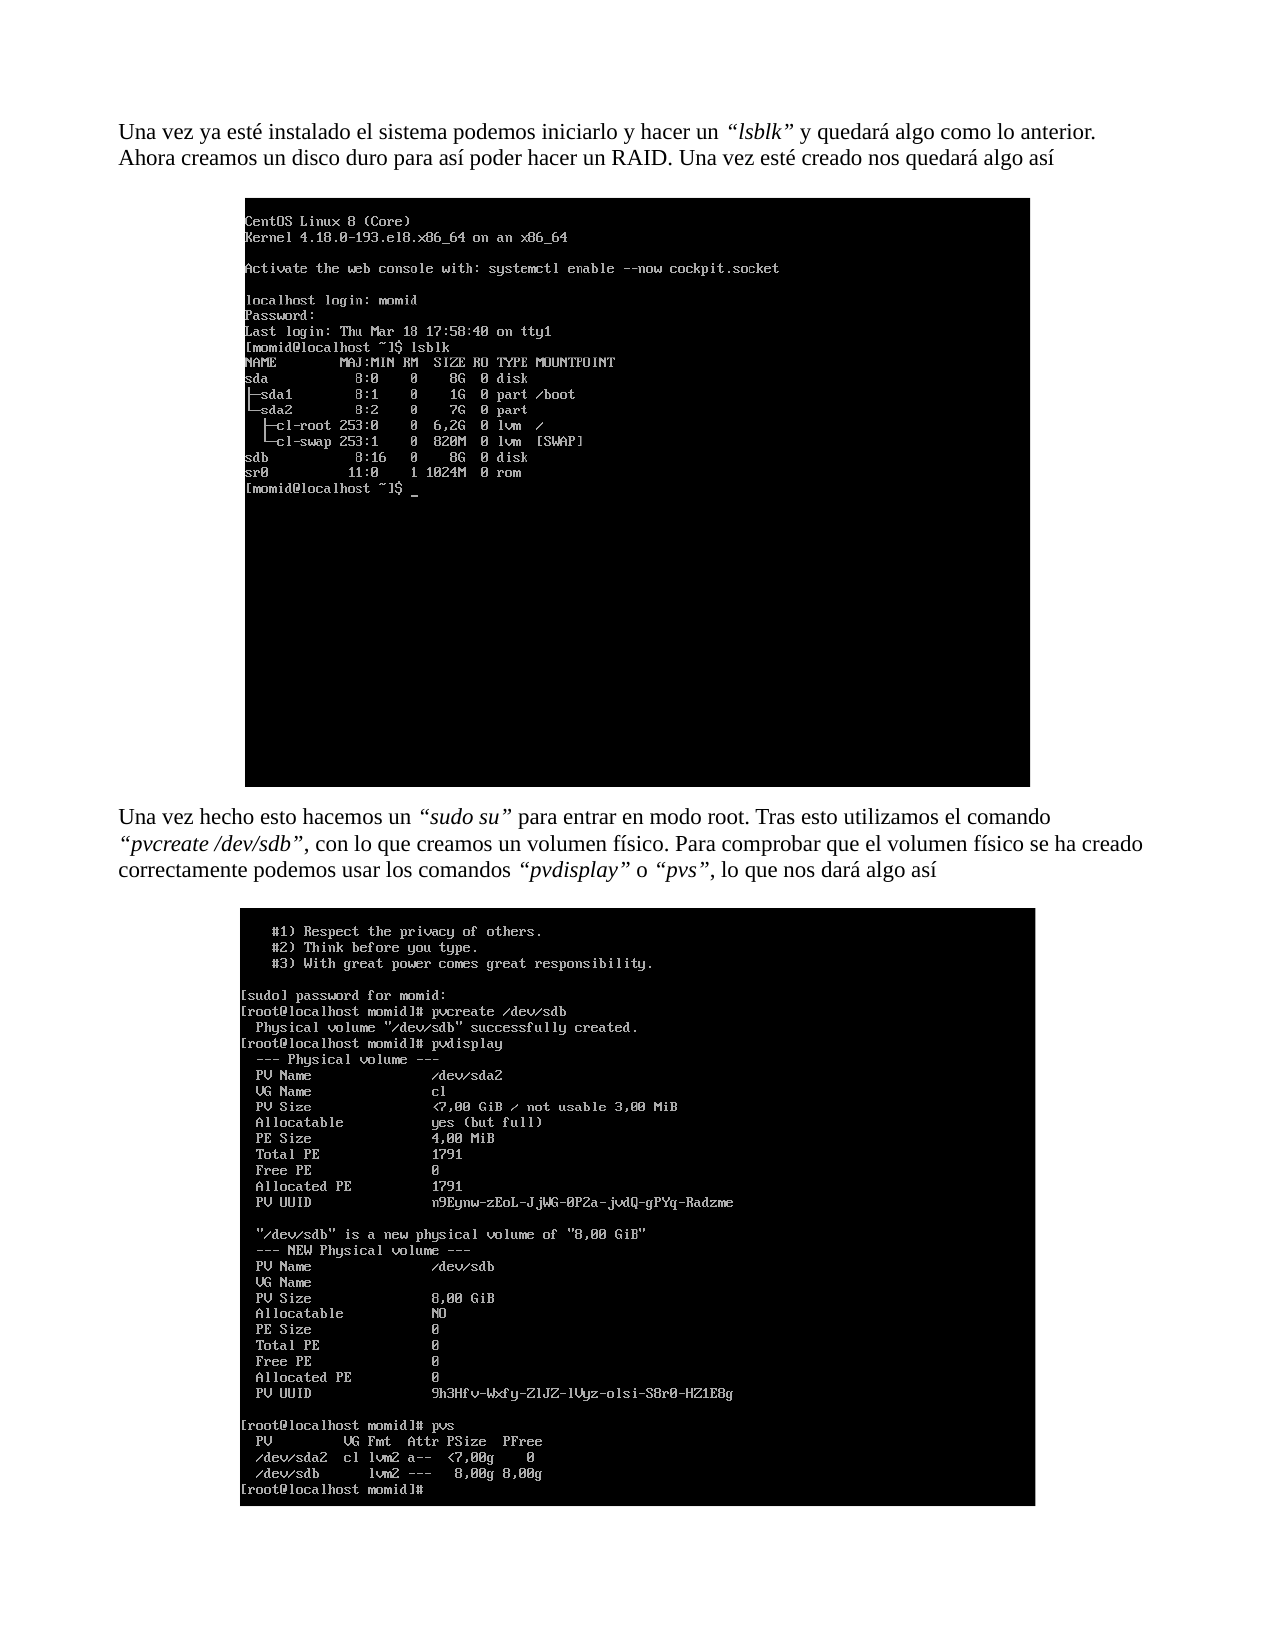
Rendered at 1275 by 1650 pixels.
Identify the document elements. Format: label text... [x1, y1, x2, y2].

picture [244, 197, 1031, 787]
text Una vez hecho esto hacemos un “sudo su” para entrar en modo root. Tras esto utilizamos el comando “pvcreate /dev/sdb”, con lo que creamos un volumen físico. Para comprobar que el volumen físico se ha creado correctamente podemos usar los comandos “pvdisplay” o “pvs”, lo que nos dará algo así [118, 803, 1157, 882]
picture [239, 908, 1036, 1507]
text Una vez ya esté instalado el sistema podemos iniciarlo y hacer un “lsblk” y quedará algo como lo anterior. Ahora creamos un disco duro para así poder hacer un RAID. Una vez esté creado nos quedará algo así [118, 118, 1157, 171]
